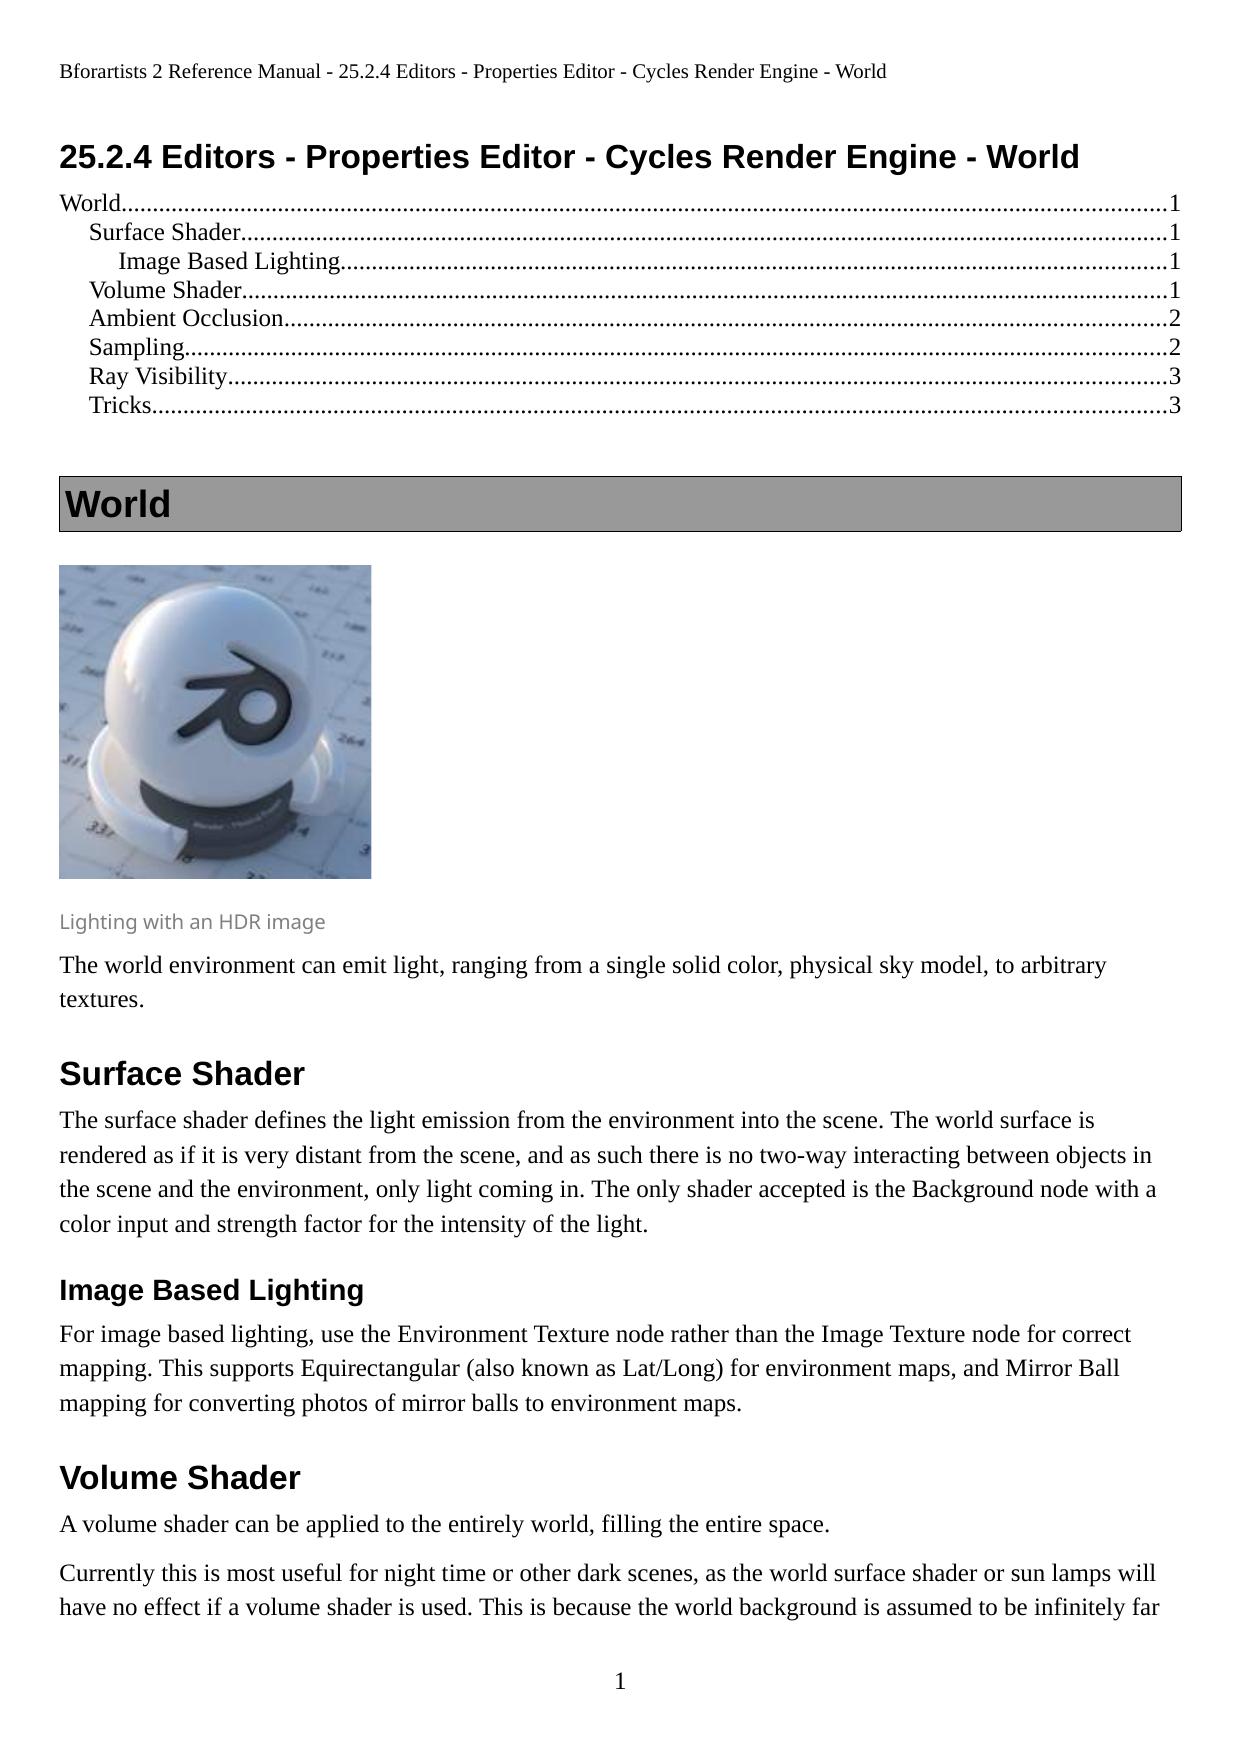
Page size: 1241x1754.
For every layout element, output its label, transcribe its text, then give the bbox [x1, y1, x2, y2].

text A volume shader can be applied to the entirely world, filling the entire space. [59, 1509, 1181, 1537]
text Sampling 2 [88, 332, 1181, 361]
text Ray Visibility 3 [88, 361, 1181, 390]
text Surface Shader 1 [88, 217, 1181, 246]
text For image based lighting, use the Environment Texture node rather than the Image Texture node for correct mapping. This supports Equirectangular (also known as Lat/Long) for environment maps, and Mirror Ball mapping for converting photos of mirror balls to environment maps. [59, 1319, 1181, 1416]
table_header World [60, 477, 1181, 531]
text Ambient Occlusion 2 [88, 303, 1181, 332]
text Lighting with an HDR image [59, 904, 1181, 935]
subtitle Volume Shader [59, 1457, 1181, 1496]
subtitle Surface Shader [59, 1054, 1181, 1093]
picture [59, 565, 372, 879]
subtitle 25.2.4 Editors - Properties Editor - Cycles Render Engine - World [59, 138, 1181, 176]
text The world environment can emit light, ranging from a single solid color, physical sky model, to arbitrary textures. [59, 950, 1181, 1013]
subtitle Image Based Lighting [59, 1272, 1181, 1306]
text Image Based Lighting 1 [118, 246, 1181, 275]
text Volume Shader 1 [88, 275, 1181, 303]
text The surface shader defines the light emission from the environment into the scene. The world surface is rendered as if it is very distant from the scene, and as such there is no two-way interacting between objects in the scene and the environment, only light coming in. The only shader accepted is the Background node with a color input and strength factor for the intensity of the light. [59, 1105, 1181, 1237]
text Currently this is most useful for night time or other dark scenes, as the world surface shader or sun lamps will have no effect if a volume shader is used. This is because the world background is assumed to be infinitely far [59, 1558, 1181, 1621]
text World 1 [59, 188, 1181, 217]
text Tricks 3 [88, 390, 1181, 418]
